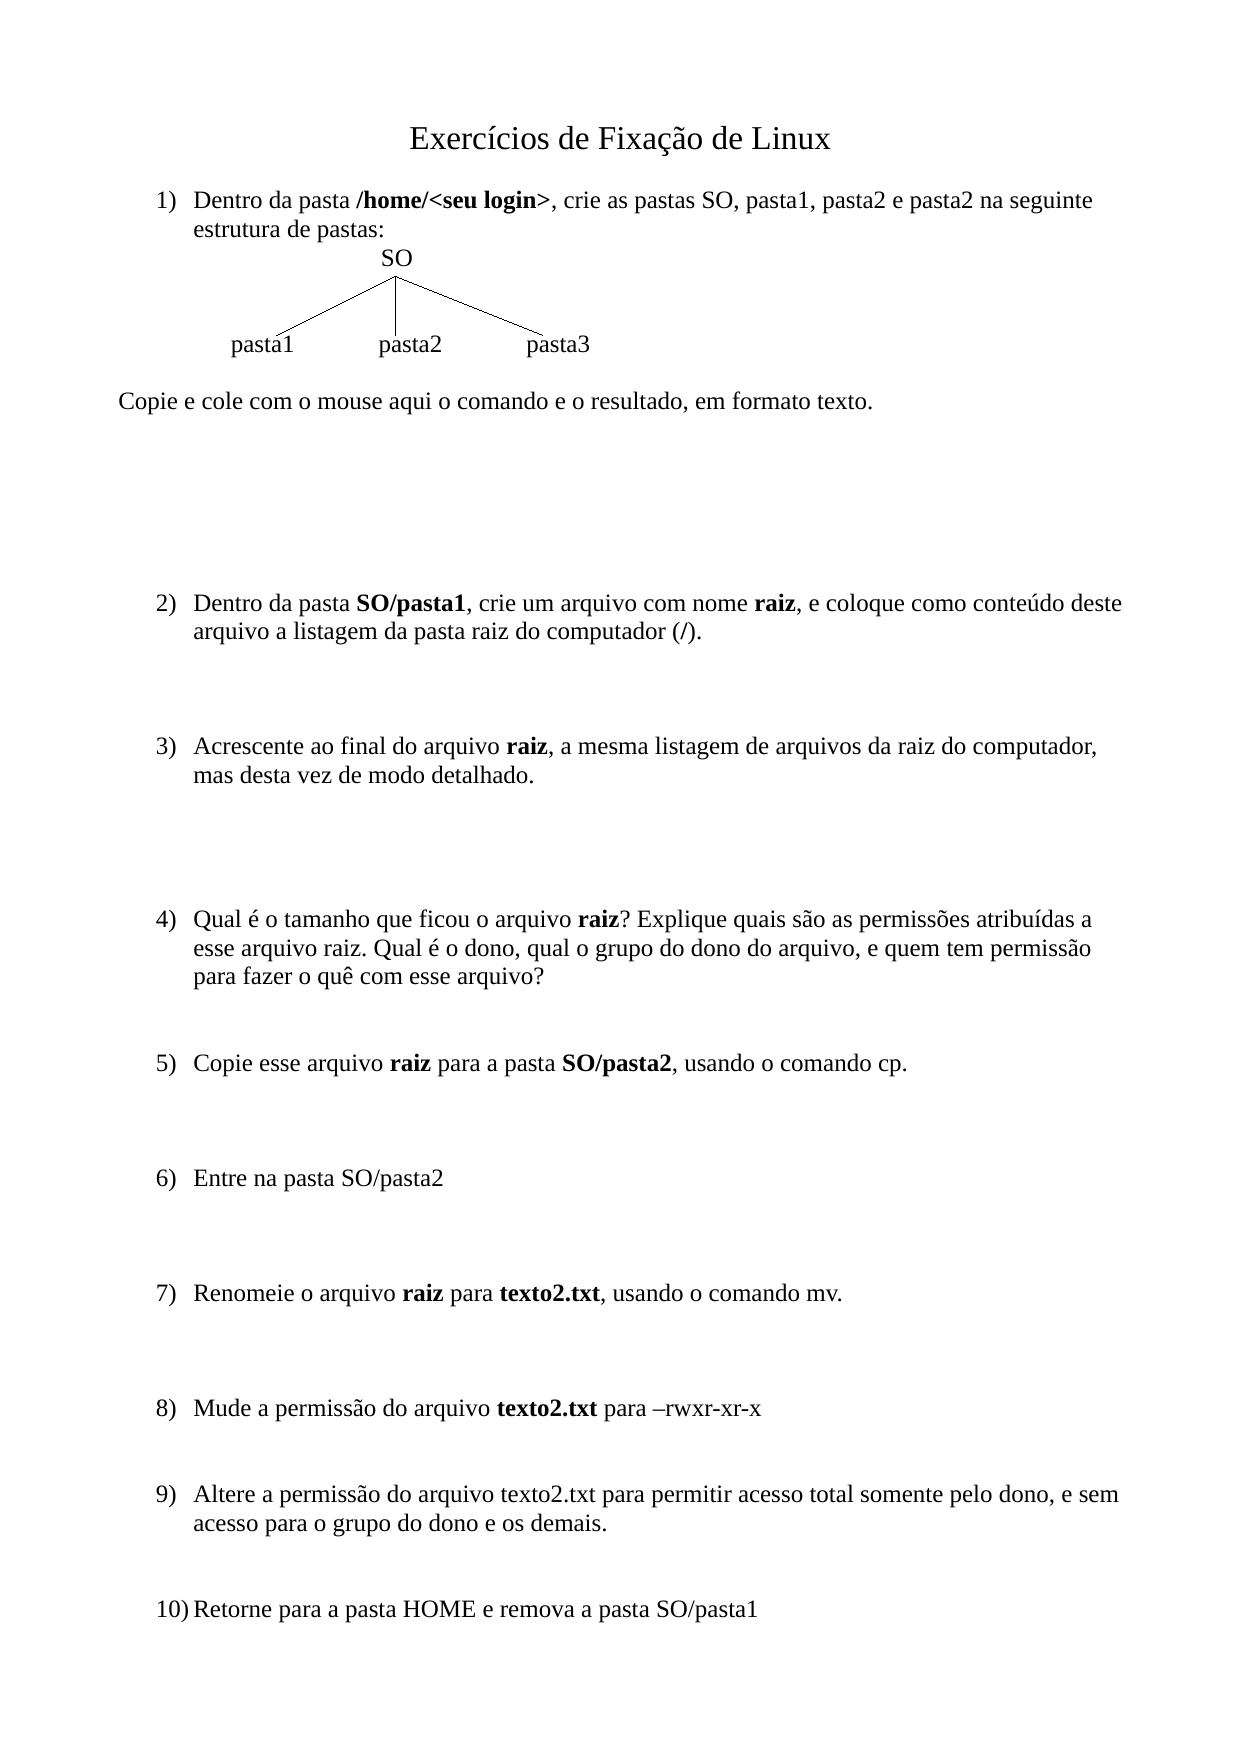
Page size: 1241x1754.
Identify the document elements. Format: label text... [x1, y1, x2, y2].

list Copie esse arquivo raiz para a pasta SO/pasta2, usando o comando cp. [156, 1048, 1122, 1076]
list Retorne para a pasta HOME e remova a pasta SO/pasta1 [156, 1594, 1122, 1623]
list Qual é o tamanho que ficou o arquivo raiz? Explique quais são as permissões atribuídas a esse arquivo raiz. Qual é o dono, qual o grupo do dono do arquivo, e quem tem permissão para fazer o quê com esse arquivo? [156, 904, 1122, 990]
list Acrescente ao final do arquivo raiz, a mesma listagem de arquivos da raiz do computador, mas desta vez de modo detalhado. [156, 731, 1122, 789]
text Exercícios de Fixação de Linux [118, 118, 1122, 156]
list Renomeie o arquivo raiz para texto2.txt, usando o comando mv. [156, 1278, 1122, 1306]
list pasta1 pasta2 pasta3 [193, 329, 1122, 358]
list Mude a permissão do arquivo texto2.txt para –rwxr-xr-x [156, 1393, 1122, 1421]
list Dentro da pasta SO/pasta1, crie um arquivo com nome raiz, e coloque como conteúdo deste arquivo a listagem da pasta raiz do computador (/). [156, 588, 1122, 645]
list Altere a permissão do arquivo texto2.txt para permitir acesso total somente pelo dono, e sem acesso para o grupo do dono e os demais. [156, 1479, 1122, 1536]
list Entre na pasta SO/pasta2 [156, 1163, 1122, 1191]
list Dentro da pasta /home/<seu login>, crie as pastas SO, pasta1, pasta2 e pasta2 na seguinte estrutura de pastas: [156, 185, 1122, 243]
list SO [343, 243, 1122, 271]
text Copie e cole com o mouse aqui o comando e o resultado, em formato texto. [118, 386, 1122, 415]
